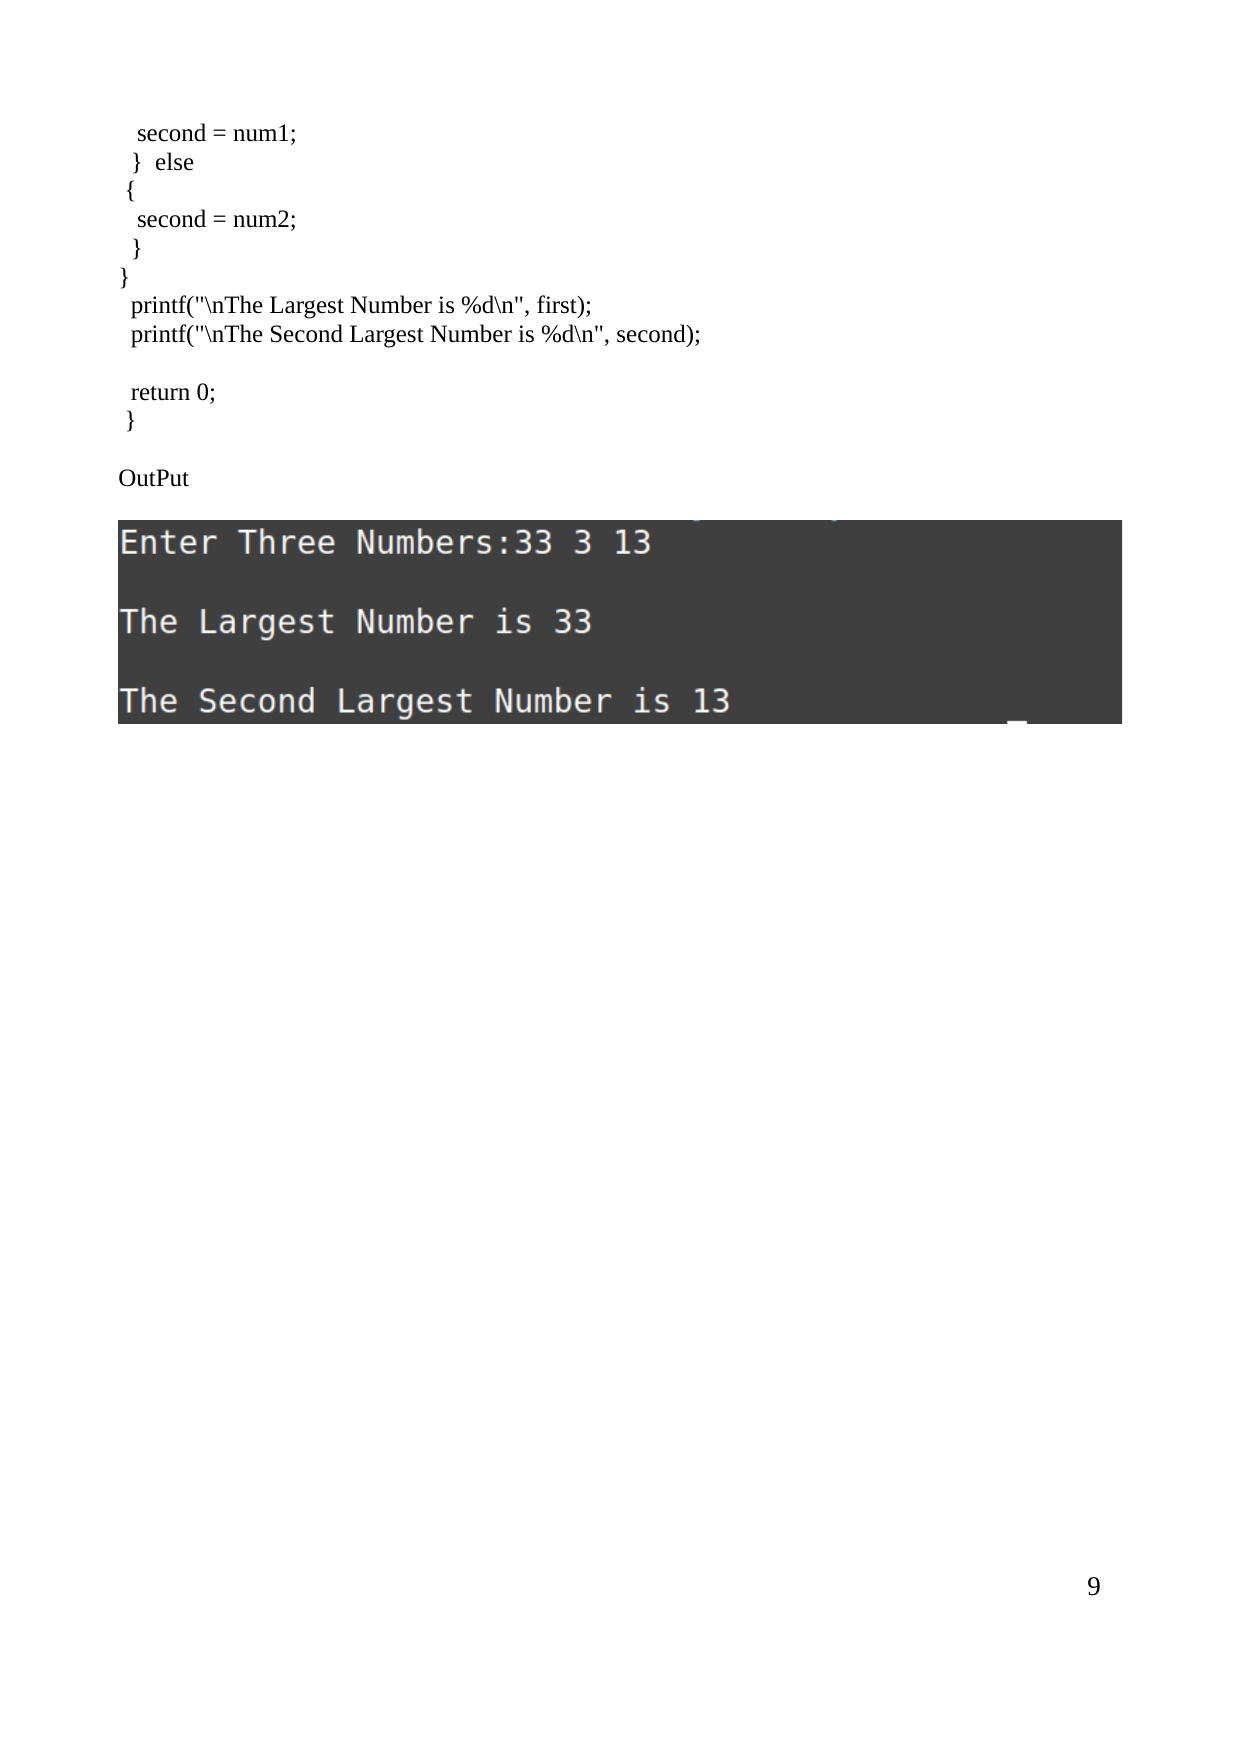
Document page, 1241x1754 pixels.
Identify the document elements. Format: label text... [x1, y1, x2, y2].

text } [118, 262, 1122, 291]
text OutPut [118, 463, 1122, 492]
text return 0; [118, 377, 1122, 406]
text printf("\nThe Second Largest Number is %d\n", second); [118, 319, 1122, 348]
text } else [118, 147, 1122, 176]
text second = num1; [118, 118, 1122, 147]
text } [118, 233, 1122, 262]
text printf("\nThe Largest Number is %d\n", first); [118, 291, 1122, 319]
text } [118, 406, 1122, 434]
picture [118, 520, 1123, 724]
text { [118, 176, 1122, 204]
text second = num2; [118, 204, 1122, 233]
